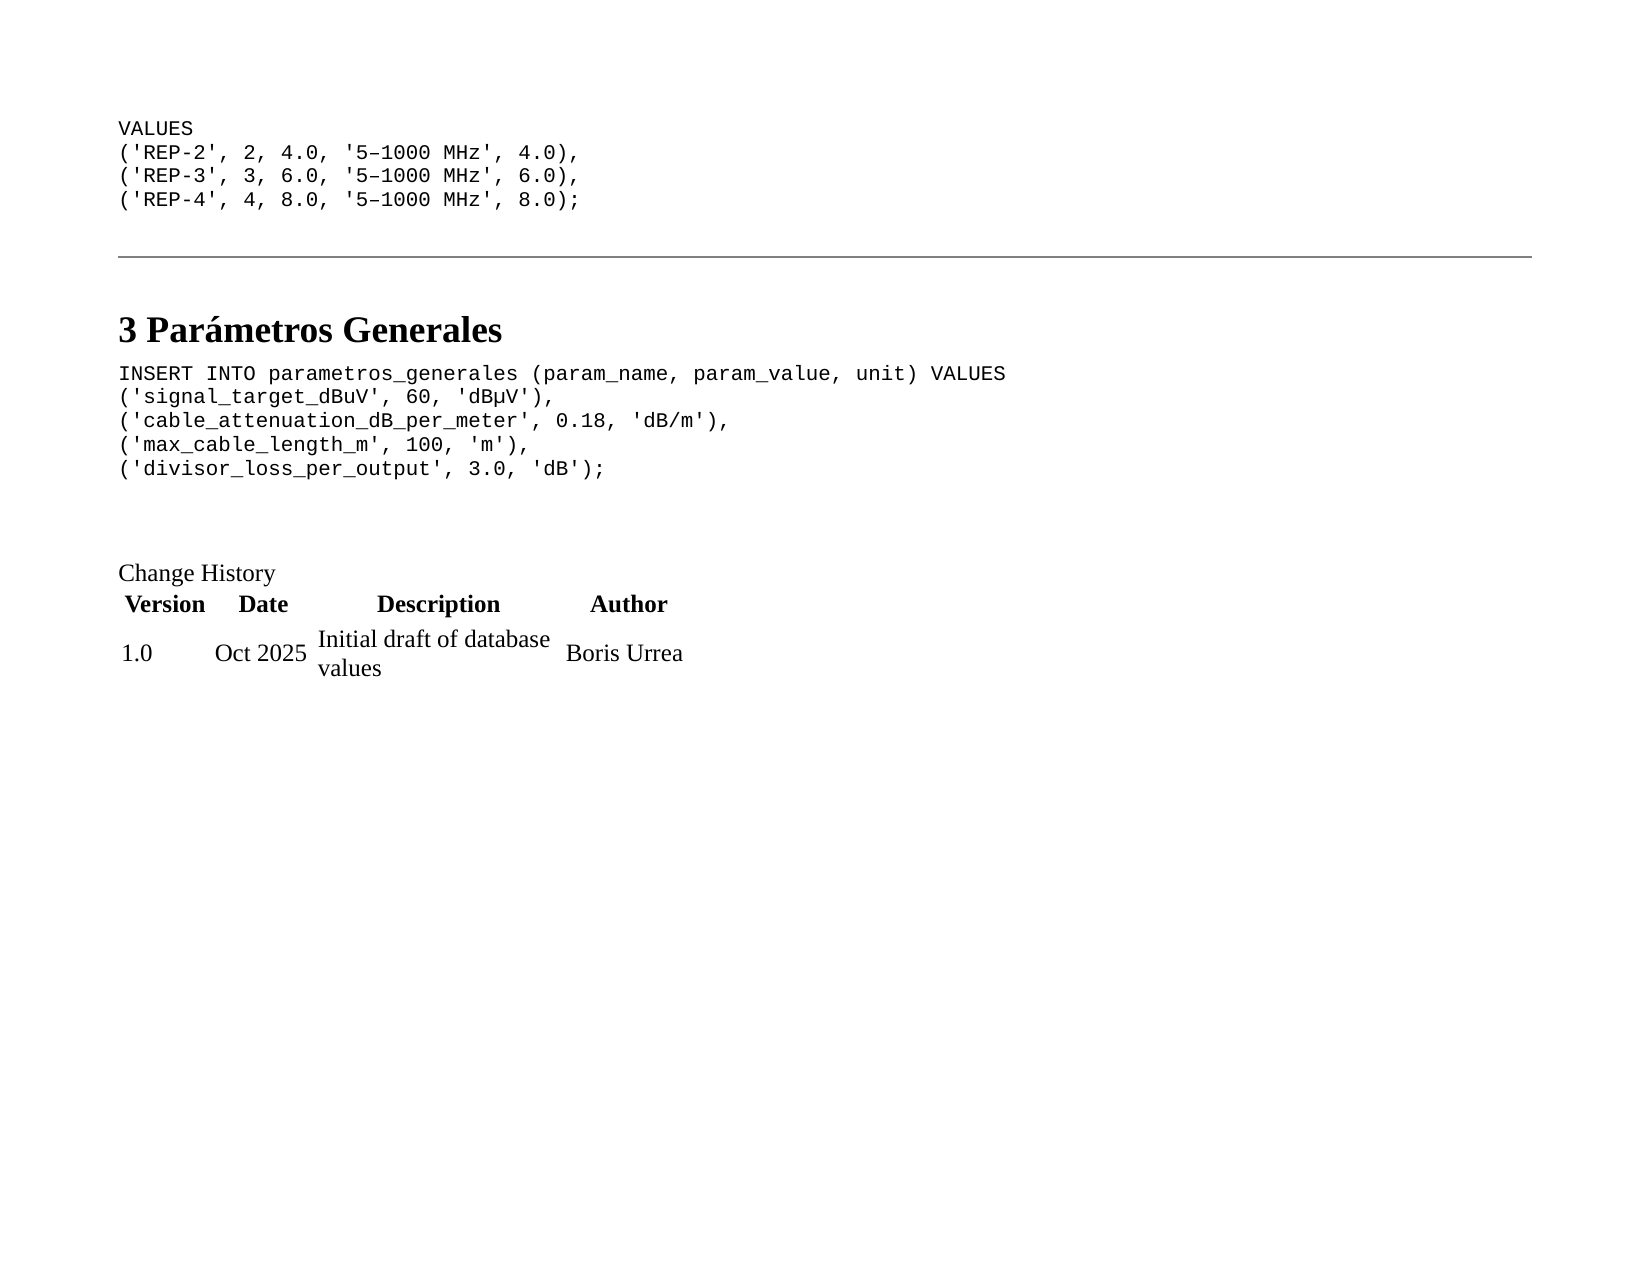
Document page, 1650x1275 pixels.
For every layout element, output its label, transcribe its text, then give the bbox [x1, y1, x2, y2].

table_header Date [212, 587, 315, 621]
text ('signal_target_dBuV', 60, 'dBµV'), [118, 387, 1532, 410]
text INSERT INTO parametros_generales (param_name, param_value, unit) VALUES [118, 363, 1532, 387]
table_cell Boris Urrea [563, 621, 695, 684]
table_header Version [118, 587, 212, 621]
text ('divisor_loss_per_output', 3.0, 'dB'); [118, 457, 1532, 481]
text ('REP-3', 3, 6.0, '5–1000 MHz', 6.0), [118, 165, 1532, 189]
text ('cable_attenuation_dB_per_meter', 0.18, 'dB/m'), [118, 410, 1532, 434]
text ('REP-4', 4, 8.0, '5–1000 MHz', 8.0); [118, 189, 1532, 213]
subtitle 3 Parámetros Generales [118, 307, 1532, 350]
table_header Author [563, 587, 695, 621]
table_cell 1.0 [118, 621, 212, 684]
text VALUES [118, 118, 1532, 142]
text Change History [118, 558, 1532, 587]
text ('REP-2', 2, 4.0, '5–1000 MHz', 4.0), [118, 142, 1532, 165]
text ('max_cable_length_m', 100, 'm'), [118, 434, 1532, 457]
table_cell Oct 2025 [212, 621, 315, 684]
table_cell Initial draft of database values [315, 621, 563, 684]
table_header Description [315, 587, 563, 621]
